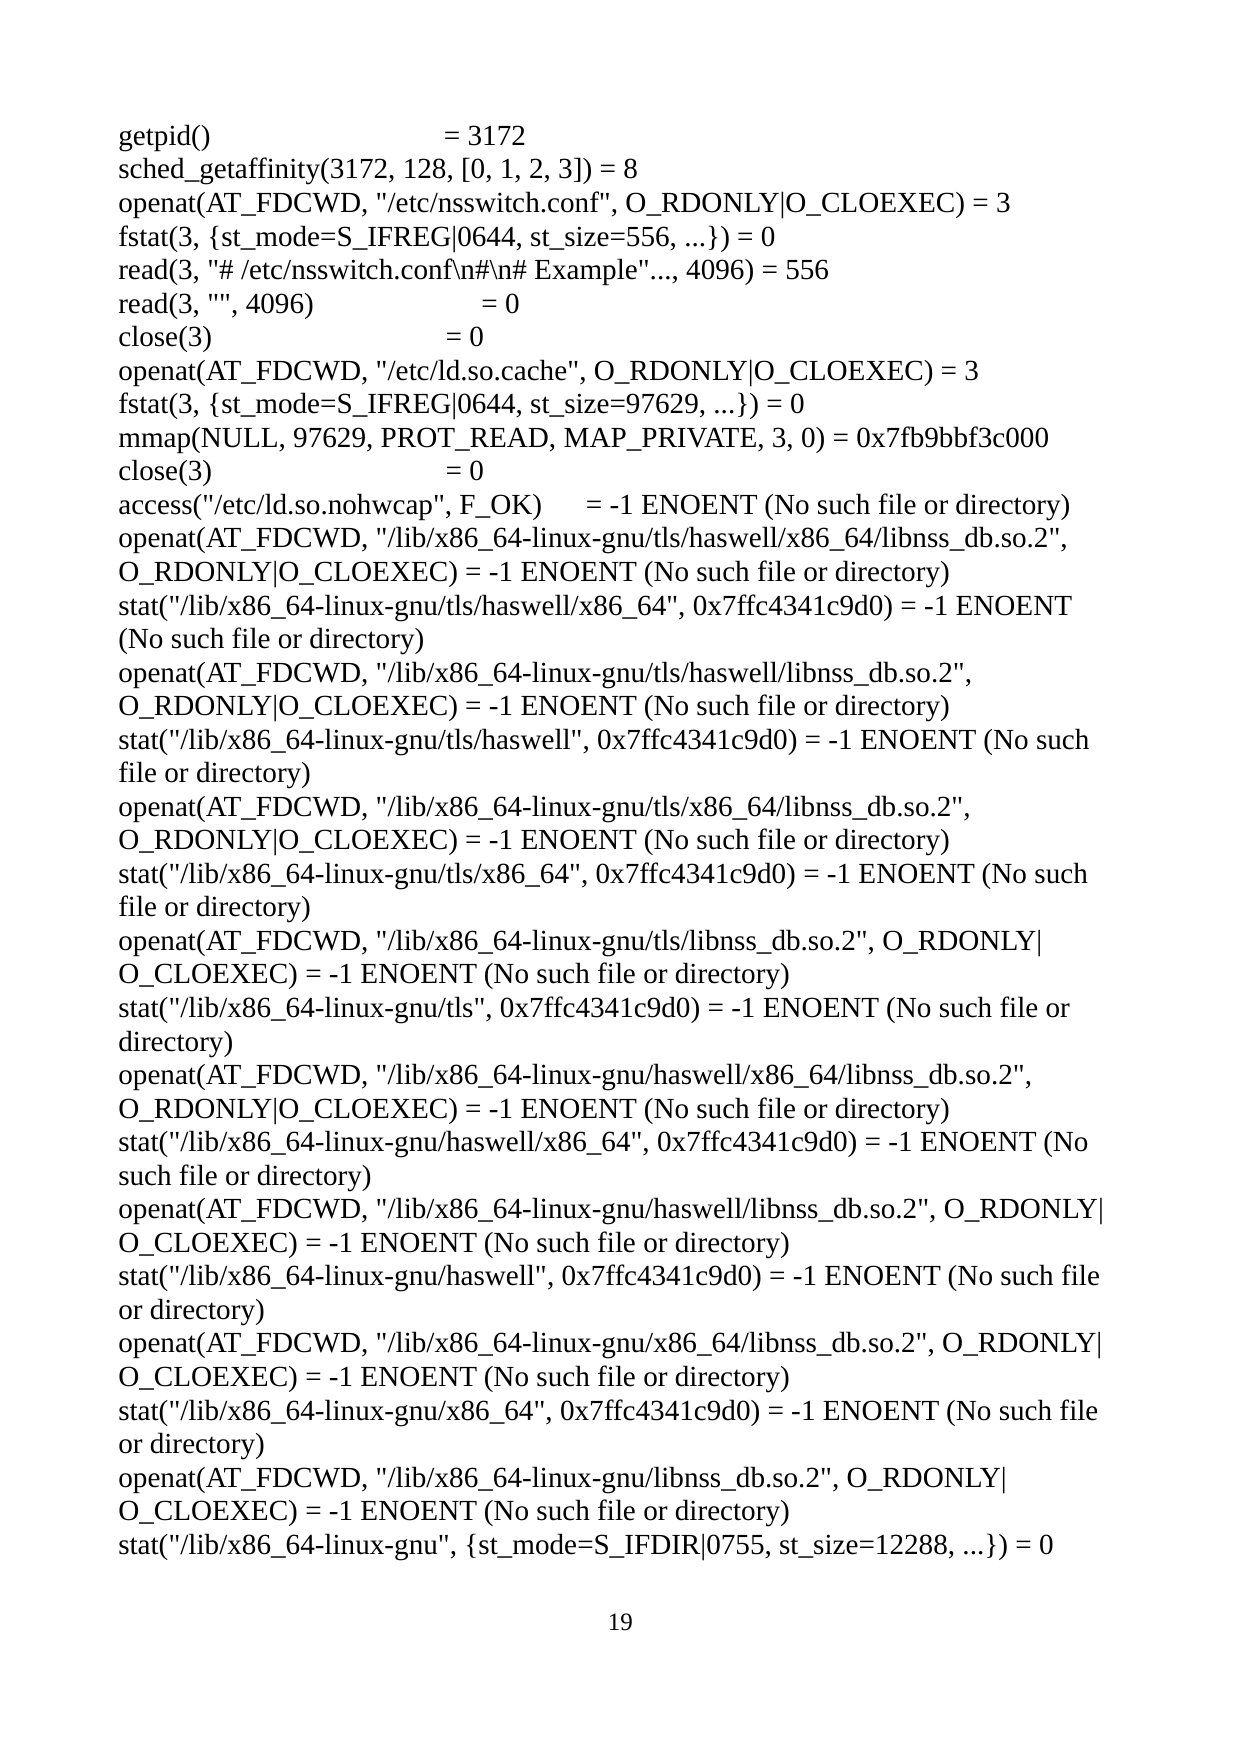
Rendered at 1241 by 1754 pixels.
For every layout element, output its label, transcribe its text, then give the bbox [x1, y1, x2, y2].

text stat("/lib/x86_64-linux-gnu/haswell/x86_64", 0x7ffc4341c9d0) = -1 ENOENT (No such file or directory) [118, 1124, 1122, 1191]
text sched_getaffinity(3172, 128, [0, 1, 2, 3]) = 8 [118, 152, 1122, 185]
text openat(AT_FDCWD, "/etc/ld.so.cache", O_RDONLY|O_CLOEXEC) = 3 [118, 353, 1122, 386]
text stat("/lib/x86_64-linux-gnu/tls/haswell", 0x7ffc4341c9d0) = -1 ENOENT (No such file or directory) [118, 722, 1122, 789]
text stat("/lib/x86_64-linux-gnu/x86_64", 0x7ffc4341c9d0) = -1 ENOENT (No such file or directory) [118, 1393, 1122, 1460]
text close(3) = 0 [118, 453, 1122, 487]
text close(3) = 0 [118, 319, 1122, 353]
text openat(AT_FDCWD, "/etc/nsswitch.conf", O_RDONLY|O_CLOEXEC) = 3 [118, 185, 1122, 219]
text stat("/lib/x86_64-linux-gnu/tls", 0x7ffc4341c9d0) = -1 ENOENT (No such file or directory) [118, 990, 1122, 1057]
text stat("/lib/x86_64-linux-gnu/tls/x86_64", 0x7ffc4341c9d0) = -1 ENOENT (No such file or directory) [118, 856, 1122, 923]
text openat(AT_FDCWD, "/lib/x86_64-linux-gnu/tls/libnss_db.so.2", O_RDONLY|O_CLOEXEC) = -1 ENOENT (No such file or directory) [118, 923, 1122, 990]
text stat("/lib/x86_64-linux-gnu", {st_mode=S_IFDIR|0755, st_size=12288, ...}) = 0 [118, 1527, 1122, 1560]
text mmap(NULL, 97629, PROT_READ, MAP_PRIVATE, 3, 0) = 0x7fb9bbf3c000 [118, 420, 1122, 453]
text openat(AT_FDCWD, "/lib/x86_64-linux-gnu/tls/x86_64/libnss_db.so.2", O_RDONLY|O_CLOEXEC) = -1 ENOENT (No such file or directory) [118, 789, 1122, 856]
text fstat(3, {st_mode=S_IFREG|0644, st_size=97629, ...}) = 0 [118, 386, 1122, 420]
text openat(AT_FDCWD, "/lib/x86_64-linux-gnu/tls/haswell/x86_64/libnss_db.so.2", O_RDONLY|O_CLOEXEC) = -1 ENOENT (No such file or directory) [118, 521, 1122, 588]
text stat("/lib/x86_64-linux-gnu/tls/haswell/x86_64", 0x7ffc4341c9d0) = -1 ENOENT (No such file or directory) [118, 588, 1122, 655]
text openat(AT_FDCWD, "/lib/x86_64-linux-gnu/tls/haswell/libnss_db.so.2", O_RDONLY|O_CLOEXEC) = -1 ENOENT (No such file or directory) [118, 655, 1122, 722]
text fstat(3, {st_mode=S_IFREG|0644, st_size=556, ...}) = 0 [118, 219, 1122, 252]
text openat(AT_FDCWD, "/lib/x86_64-linux-gnu/libnss_db.so.2", O_RDONLY|O_CLOEXEC) = -1 ENOENT (No such file or directory) [118, 1460, 1122, 1527]
text read(3, "# /etc/nsswitch.conf\n#\n# Example"..., 4096) = 556 [118, 252, 1122, 286]
text openat(AT_FDCWD, "/lib/x86_64-linux-gnu/haswell/x86_64/libnss_db.so.2", O_RDONLY|O_CLOEXEC) = -1 ENOENT (No such file or directory) [118, 1057, 1122, 1124]
text openat(AT_FDCWD, "/lib/x86_64-linux-gnu/x86_64/libnss_db.so.2", O_RDONLY|O_CLOEXEC) = -1 ENOENT (No such file or directory) [118, 1326, 1122, 1393]
text stat("/lib/x86_64-linux-gnu/haswell", 0x7ffc4341c9d0) = -1 ENOENT (No such file or directory) [118, 1258, 1122, 1326]
text read(3, "", 4096) = 0 [118, 286, 1122, 319]
text access("/etc/ld.so.nohwcap", F_OK) = -1 ENOENT (No such file or directory) [118, 487, 1122, 521]
text getpid() = 3172 [118, 118, 1122, 152]
text openat(AT_FDCWD, "/lib/x86_64-linux-gnu/haswell/libnss_db.so.2", O_RDONLY|O_CLOEXEC) = -1 ENOENT (No such file or directory) [118, 1191, 1122, 1258]
